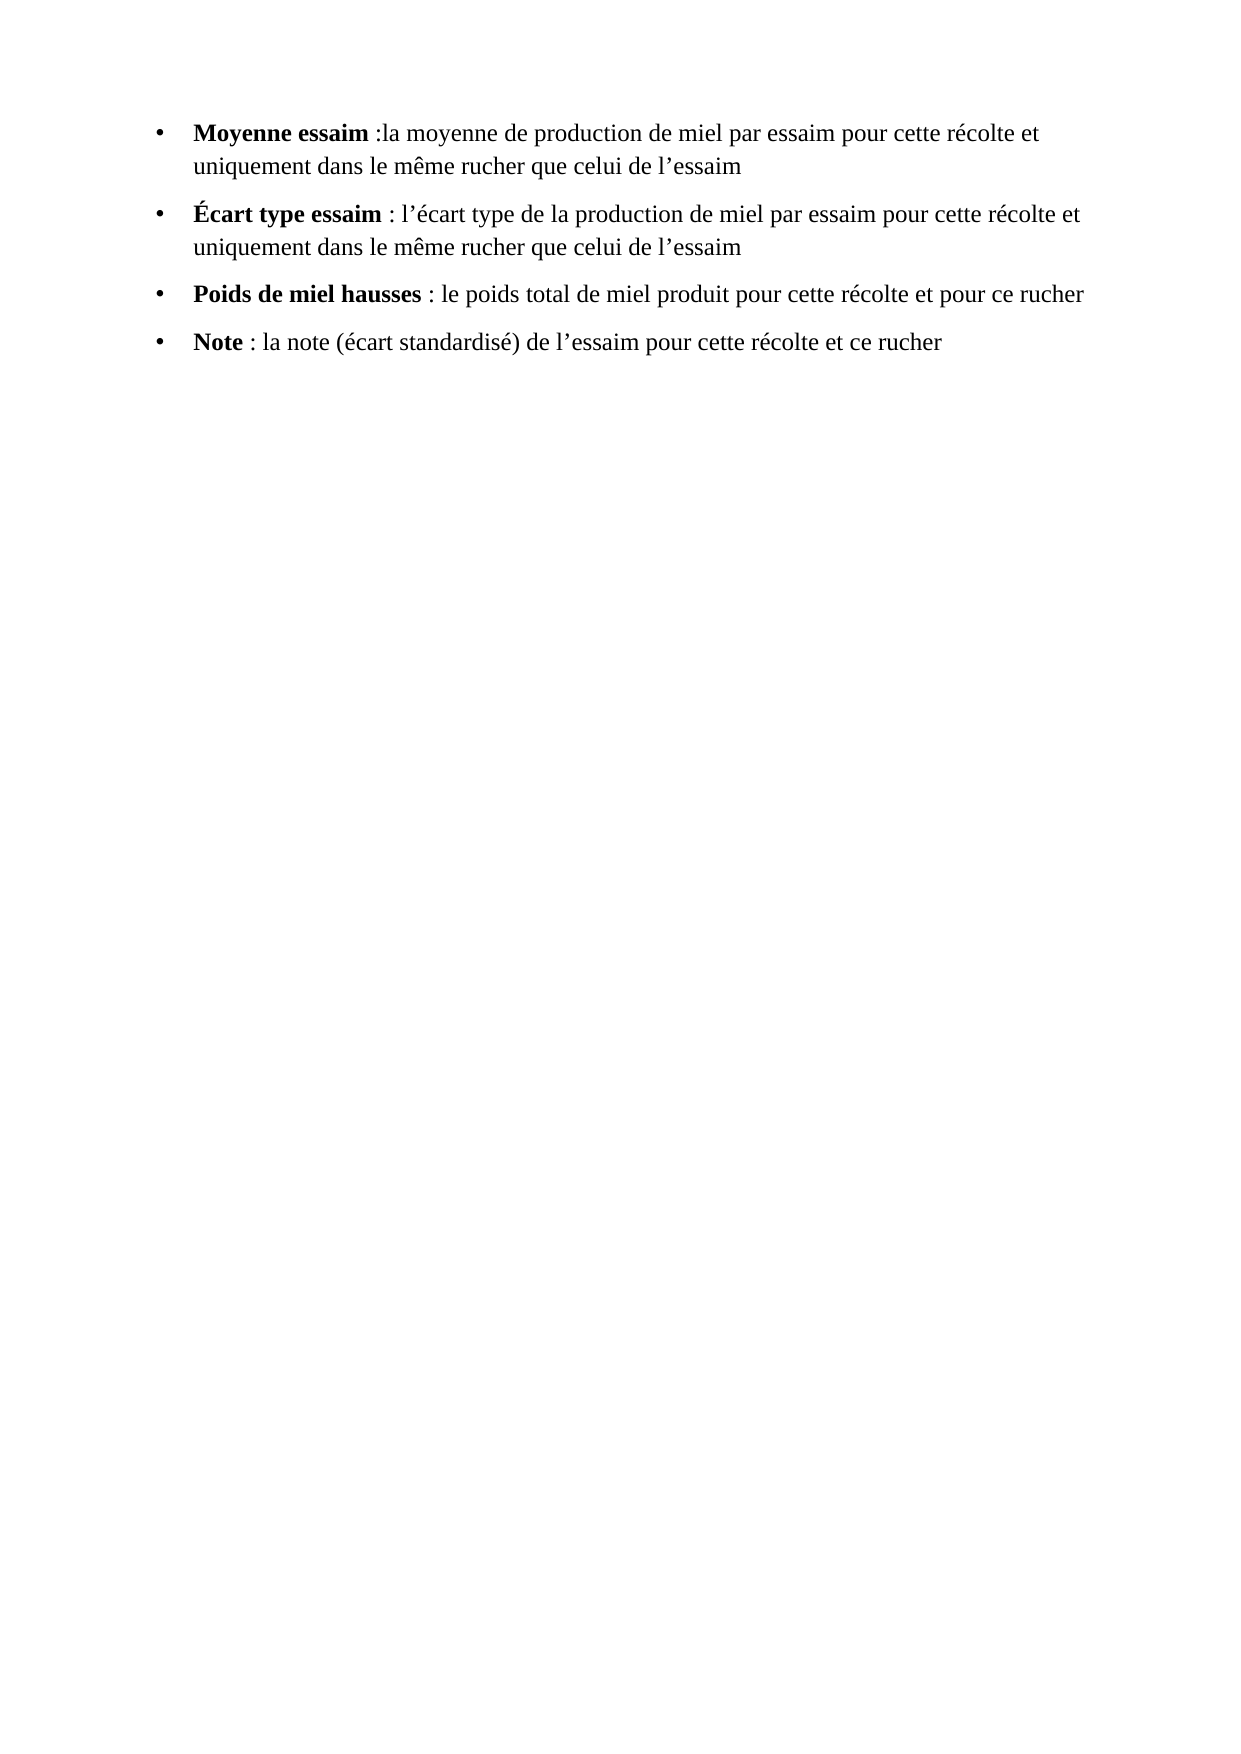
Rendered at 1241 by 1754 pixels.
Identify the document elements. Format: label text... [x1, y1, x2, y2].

list Poids de miel hausses : le poids total de miel produit pour cette récolte et pour ce rucher [156, 279, 1122, 308]
list Écart type essaim : l’écart type de la production de miel par essaim pour cette récolte et uniquement dans le même rucher que celui de l’essaim [156, 199, 1122, 261]
list Moyenne essaim :la moyenne de production de miel par essaim pour cette récolte et uniquement dans le même rucher que celui de l’essaim [156, 118, 1122, 180]
list Note : la note (écart standardisé) de l’essaim pour cette récolte et ce rucher [156, 327, 1122, 356]
